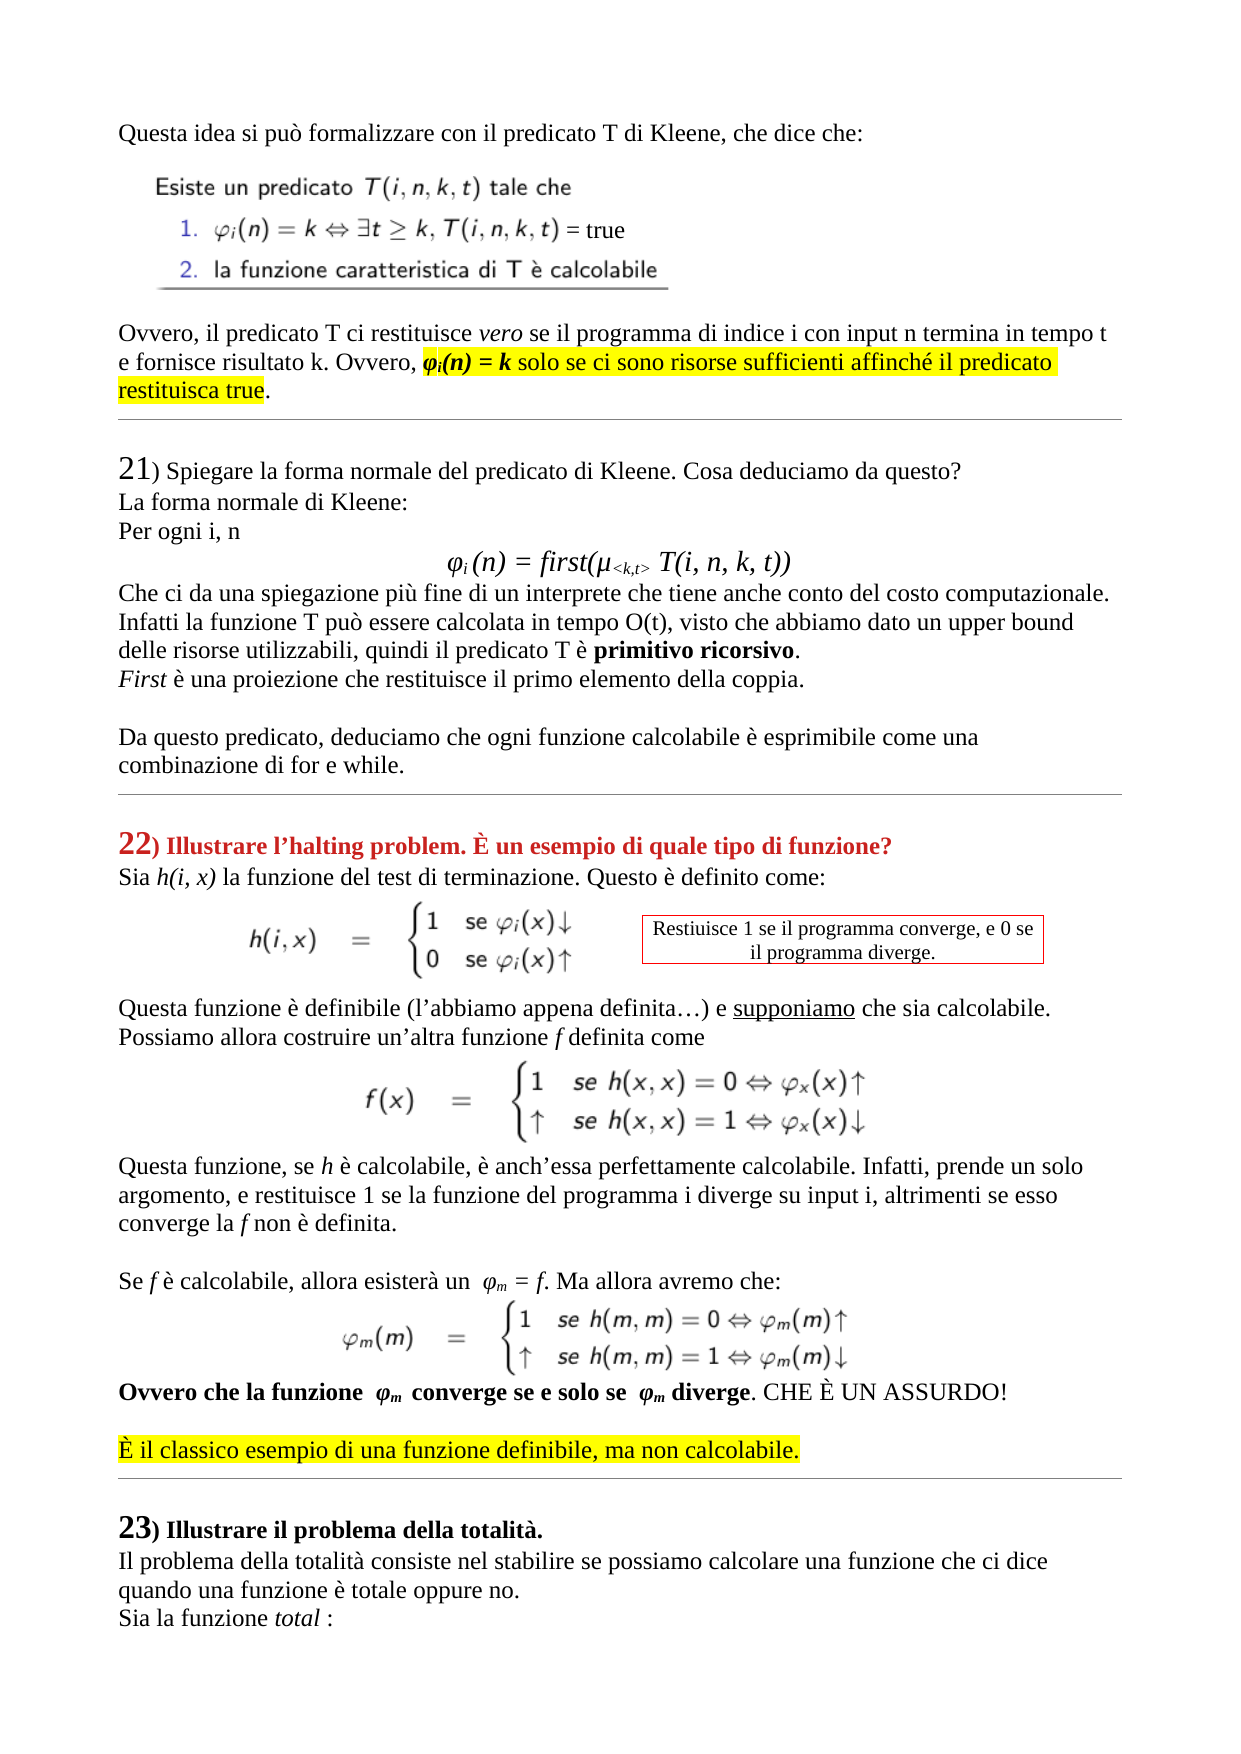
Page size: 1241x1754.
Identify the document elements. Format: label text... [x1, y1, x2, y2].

text Da questo predicato, deduciamo che ogni funzione calcolabile è esprimibile come una combinazione di for e while. [118, 722, 1122, 779]
text È il classico esempio di una funzione definibile, ma non calcolabile. [118, 1435, 1122, 1463]
text 22) Illustrare l’halting problem. È un esempio di quale tipo di funzione? [118, 823, 1122, 862]
text Per ogni i, n [118, 516, 1122, 544]
text Questa idea si può formalizzare con il predicato T di Kleene, che dice che: [118, 118, 1122, 147]
text Ovvero che la funzione φm converge se e solo se φm diverge. CHE È UN ASSURDO! [118, 1295, 1122, 1406]
text Sia h(i, x) la funzione del test di terminazione. Questo è definito come: [118, 862, 1122, 891]
text φi (n) = first(μ<k,t> T(i, n, k, t)) [118, 544, 1122, 578]
picture [360, 1050, 881, 1151]
text Il problema della totalità consiste nel stabilire se possiamo calcolare una funzione che ci dice quando una funzione è totale oppure no. [118, 1546, 1122, 1603]
picture [247, 890, 579, 993]
picture [334, 1294, 878, 1378]
text 21) Spiegare la forma normale del predicato di Kleene. Cosa deduciamo da questo? [118, 449, 1122, 487]
text Questa funzione, se h è calcolabile, è anch’essa perfettamente calcolabile. Infatti, prende un solo argomento, e restituisce 1 se la funzione del programma i diverge su input i, altrimenti se esso converge la f non è definita. [118, 1050, 1122, 1237]
text 23) Illustrare il problema della totalità. [118, 1508, 1122, 1546]
text Sia la funzione total : [118, 1603, 1122, 1632]
text Ovvero, il predicato T ci restituisce vero se il programma di indice i con input n termina in tempo t e fornisce risultato k. Ovvero, φi(n) = k solo se ci sono risorse sufficienti affinché il predicato restituisca true. [118, 318, 1122, 404]
text Questa funzione è definibile (l’abbiamo appena definita…) e supponiamo che sia calcolabile. Possiamo allora costruire un’altra funzione f definita come [118, 891, 1122, 1050]
text Se f è calcolabile, allora esisterà un φm = f. Ma allora avremo che: [118, 1266, 1122, 1295]
picture [151, 175, 669, 290]
text Che ci da una spiegazione più fine di un interprete che tiene anche conto del costo computazionale. Infatti la funzione T può essere calcolata in tempo O(t), visto che abbiamo dato un upper bound delle risorse utilizzabili, quindi il predicato T è primitivo ricorsivo. [118, 578, 1122, 664]
text La forma normale di Kleene: [118, 487, 1122, 516]
text First è una proiezione che restituisce il primo elemento della coppia. [118, 664, 1122, 693]
